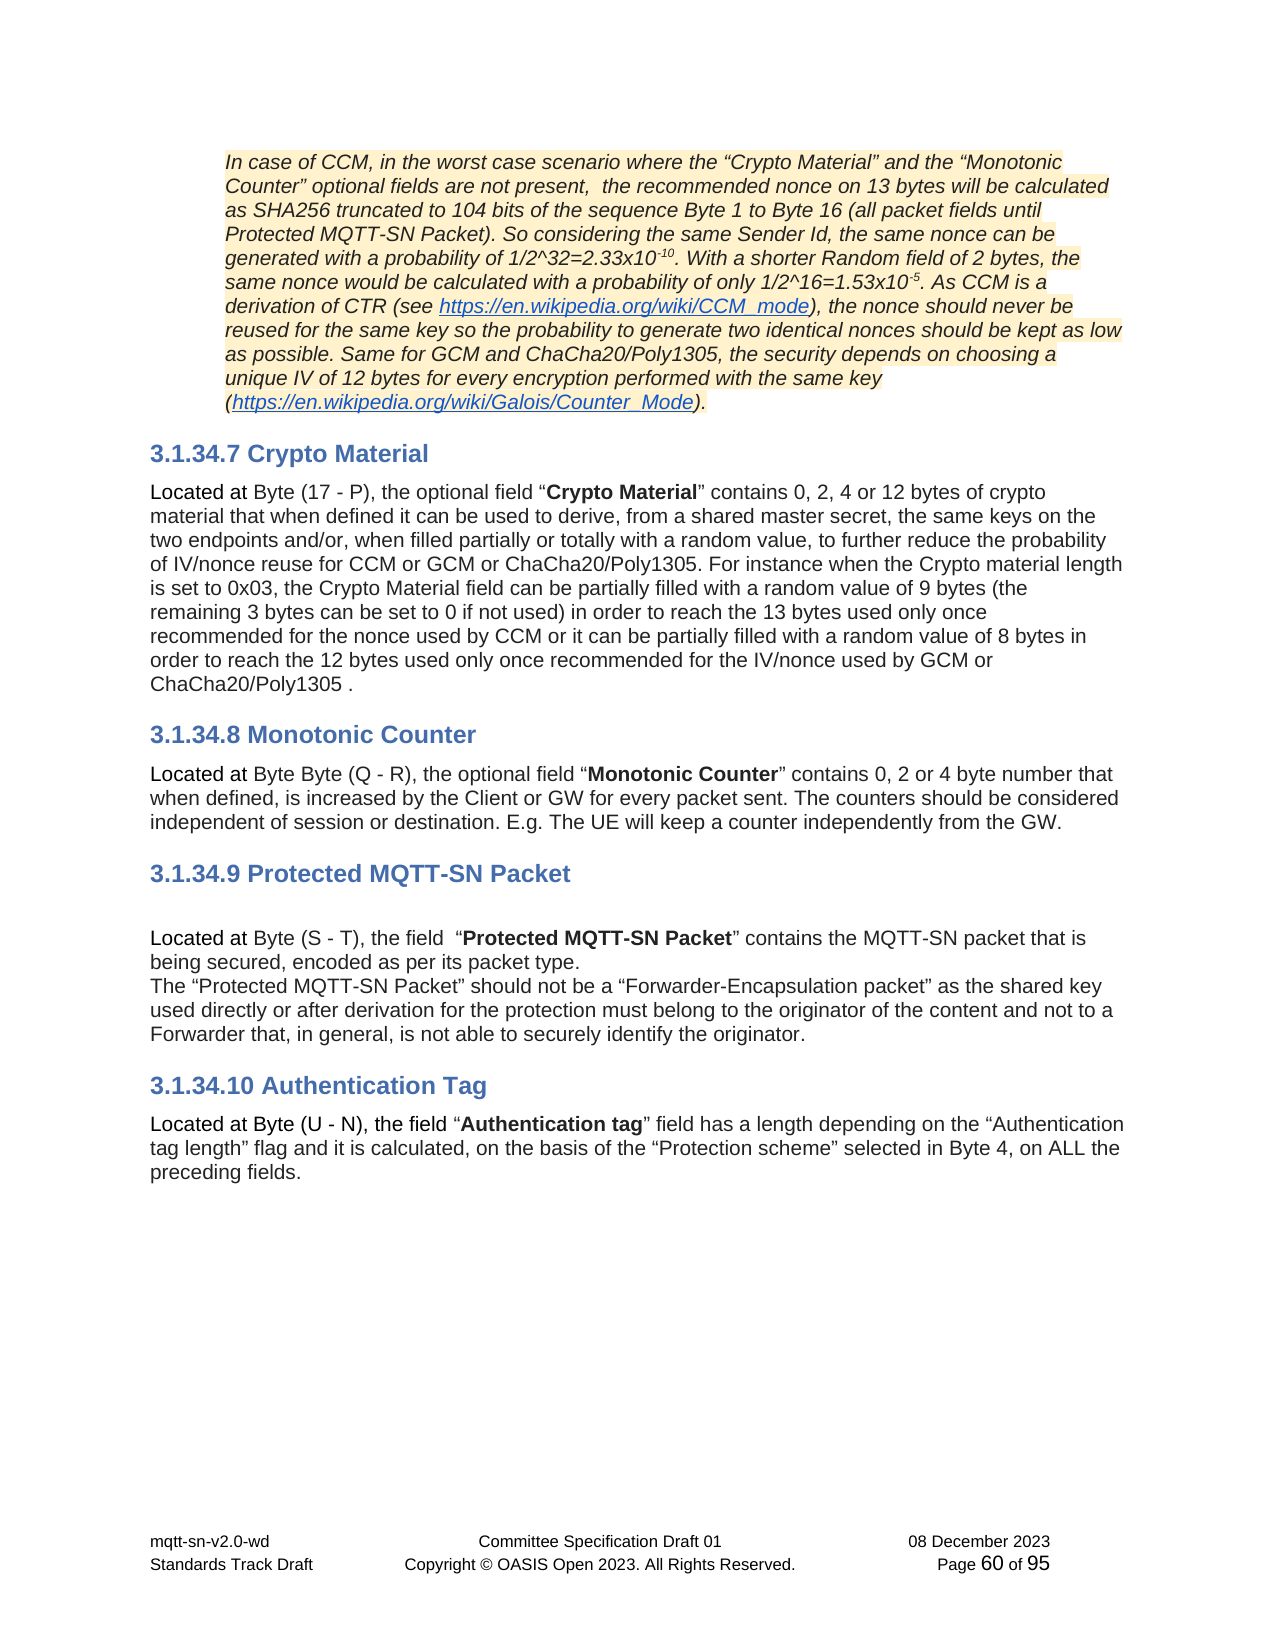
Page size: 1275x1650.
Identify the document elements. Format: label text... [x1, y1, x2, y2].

subtitle 3.1.34.10 Authentication Tag [150, 1071, 1124, 1100]
text Located at Byte (S - T), the field “Protected MQTT-SN Packet” contains the MQTT-SN packet that is being secured, encoded as per its packet type. [150, 926, 1125, 974]
text Located at Byte (17 - P), the optional field “Crypto Material” contains 0, 2, 4 or 12 bytes of crypto material that when defined it can be used to derive, from a shared master secret, the same keys on the two endpoints and/or, when filled partially or totally with a random value, to further reduce the probability of IV/nonce reuse for CCM or GCM or ChaCha20/Poly1305. For instance when the Crypto material length is set to 0x03, the Crypto Material field can be partially filled with a random value of 9 bytes (the remaining 3 bytes can be set to 0 if not used) in order to reach the 13 bytes used only once recommended for the nonce used by CCM or it can be partially filled with a random value of 8 bytes in order to reach the 12 bytes used only once recommended for the IV/nonce used by GCM or ChaCha20/Poly1305 . [150, 480, 1125, 695]
text In case of CCM, in the worst case scenario where the “Crypto Material” and the “Monotonic Counter” optional fields are not present, the recommended nonce on 13 bytes will be calculated as SHA256 truncated to 104 bits of the sequence Byte 1 to Byte 16 (all packet fields until Protected MQTT-SN Packet). So considering the same Sender Id, the same nonce can be generated with a probability of 1/2^32=2.33x10-10. With a shorter Random field of 2 bytes, the same nonce would be calculated with a probability of only 1/2^16=1.53x10-5. As CCM is a derivation of CTR (see https://en.wikipedia.org/wiki/CCM_mode), the nonce should never be reused for the same key so the probability to generate two identical nonces should be kept as low as possible. Same for GCM and ChaCha20/Poly1305, the security depends on choosing a unique IV of 12 bytes for every encryption performed with the same key (https://en.wikipedia.org/wiki/Galois/Counter_Mode). [225, 150, 1125, 413]
subtitle 3.1.34.9 Protected MQTT-SN Packet [150, 858, 1124, 887]
subtitle 3.1.34.8 Monotonic Counter [150, 720, 1124, 749]
subtitle 3.1.34.7 Crypto Material [150, 438, 1124, 467]
text Located at Byte (U - N), the field “Authentication tag” field has a length depending on the “Authentication tag length” flag and it is calculated, on the basis of the “Protection scheme” selected in Byte 4, on ALL the preceding fields. [150, 1112, 1125, 1184]
text Located at Byte Byte (Q - R), the optional field “Monotonic Counter” contains 0, 2 or 4 byte number that when defined, is increased by the Client or GW for every packet sent. The counters should be considered independent of session or destination. E.g. The UE will keep a counter independently from the GW. [150, 762, 1125, 833]
text The “Protected MQTT-SN Packet” should not be a “Forwarder-Encapsulation packet” as the shared key used directly or after derivation for the protection must belong to the originator of the content and not to a Forwarder that, in general, is not able to securely identify the originator. [150, 974, 1125, 1046]
